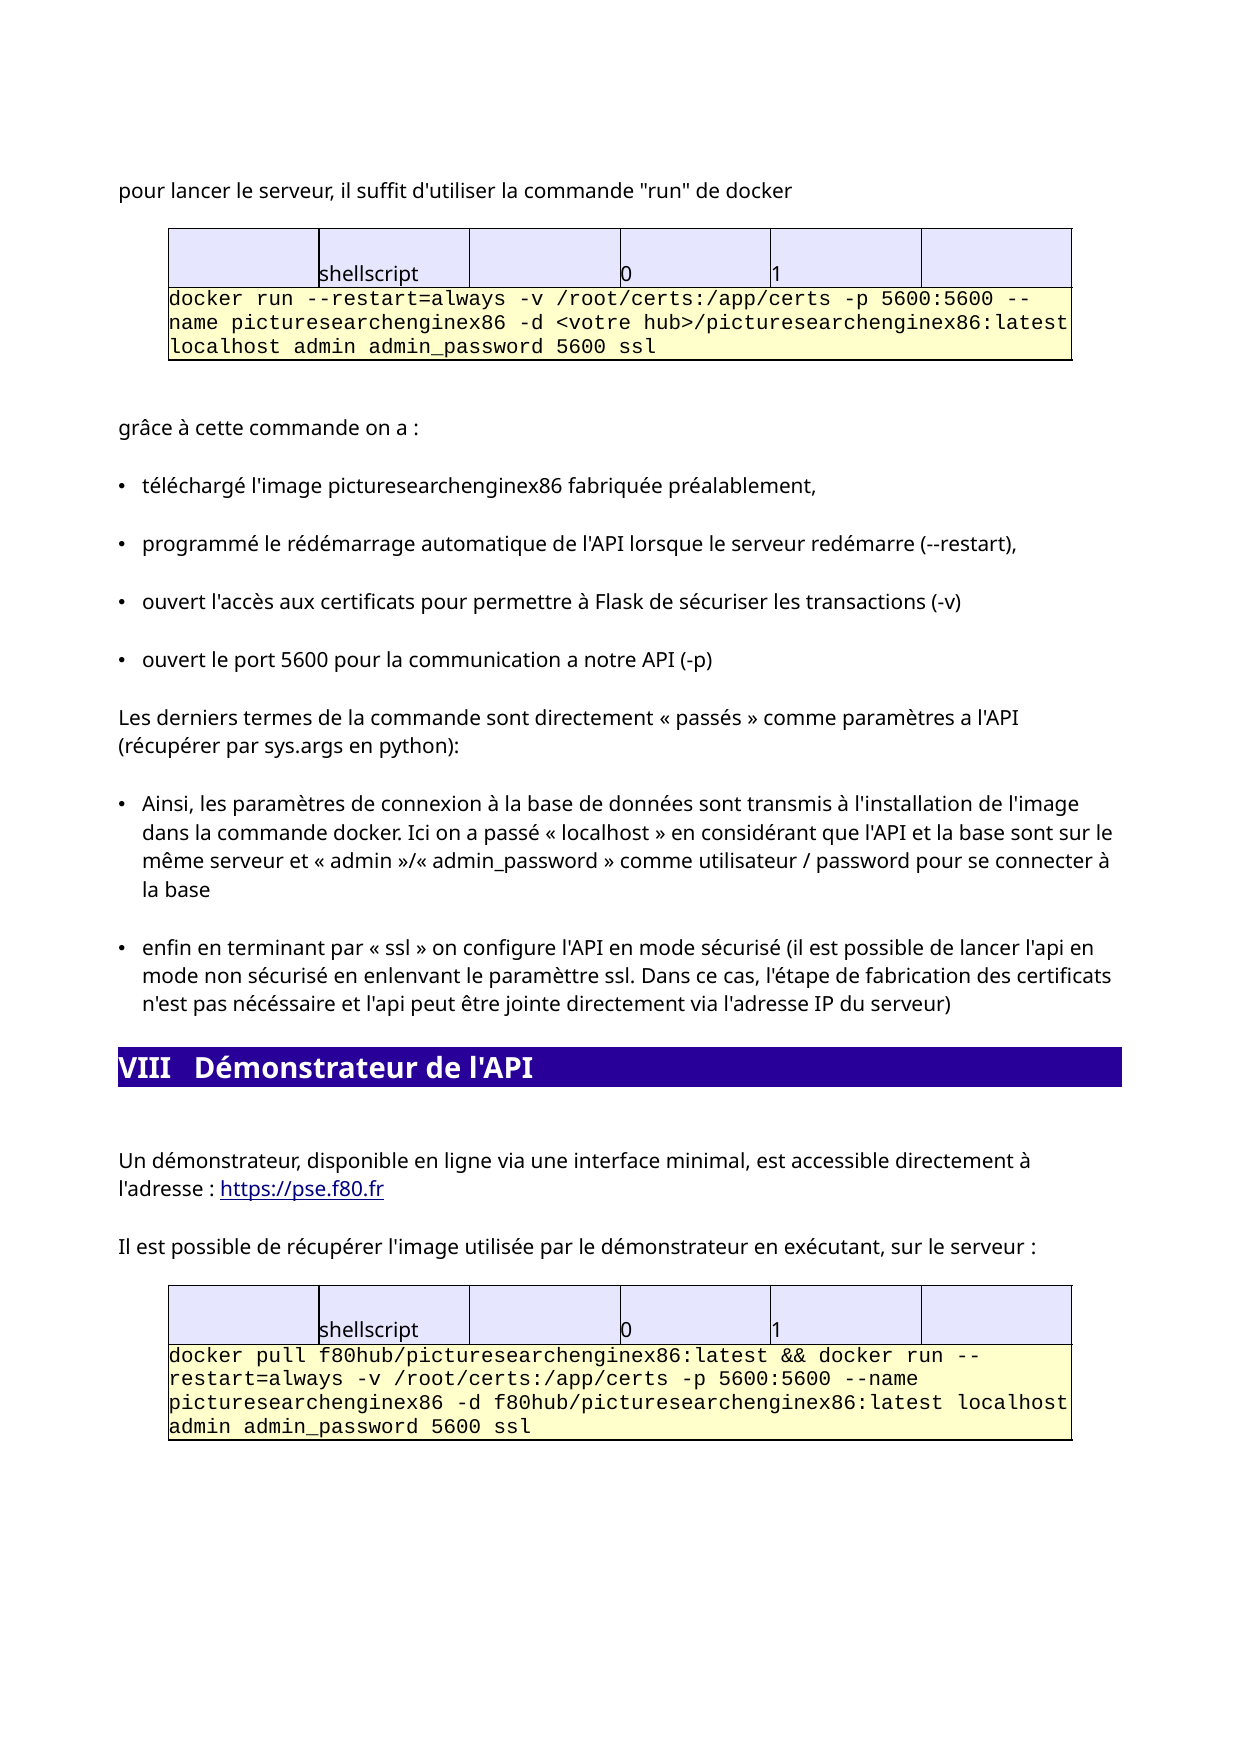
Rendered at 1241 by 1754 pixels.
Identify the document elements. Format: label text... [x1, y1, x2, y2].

table_header shellscript [320, 229, 469, 287]
text Les derniers termes de la commande sont directement « passés » comme paramètres a l'API (récupérer par sys.args en python): [118, 703, 1122, 760]
table_header [922, 229, 1071, 287]
table_header 1 [771, 229, 921, 287]
table_header [169, 1286, 318, 1344]
table_header 0 [621, 229, 770, 287]
text pour lancer le serveur, il suffit d'utiliser la commande "run" de docker [118, 176, 1122, 204]
subtitle Démonstrateur de l'API [118, 1047, 1122, 1087]
list téléchargé l'image picturesearchenginex86 fabriquée préalablement, [118, 471, 1122, 500]
list ouvert l'accès aux certificats pour permettre à Flask de sécuriser les transactions (-v) [118, 587, 1122, 616]
list enfin en terminant par « ssl » on configure l'API en mode sécurisé (il est possible de lancer l'api en mode non sécurisé en enlenvant le paramèttre ssl. Dans ce cas, l'étape de fabrication des certificats n'est pas nécéssaire et l'api peut être jointe directement via l'adresse IP du serveur) [118, 933, 1122, 1018]
list programmé le rédémarrage automatique de l'API lorsque le serveur redémarre (--restart), [118, 529, 1122, 558]
text Un démonstrateur, disponible en ligne via une interface minimal, est accessible directement à l'adresse : https://pse.f80.fr [118, 1146, 1122, 1203]
list ouvert le port 5600 pour la communication a notre API (-p) [118, 645, 1122, 674]
table_header [470, 1286, 620, 1344]
table_header 1 [771, 1286, 921, 1344]
table_header [470, 229, 620, 287]
table_header 0 [621, 1286, 770, 1344]
table_header shellscript [320, 1286, 469, 1344]
table_header [922, 1286, 1071, 1344]
list Ainsi, les paramètres de connexion à la base de données sont transmis à l'installation de l'image dans la commande docker. Ici on a passé « localhost » en considérant que l'API et la base sont sur le même serveur et « admin »/« admin_password » comme utilisateur / password pour se connecter à la base [118, 789, 1122, 903]
text grâce à cette commande on a : [118, 413, 1122, 442]
table_header [169, 229, 318, 287]
text Il est possible de récupérer l'image utilisée par le démonstrateur en exécutant, sur le serveur : [118, 1232, 1122, 1261]
